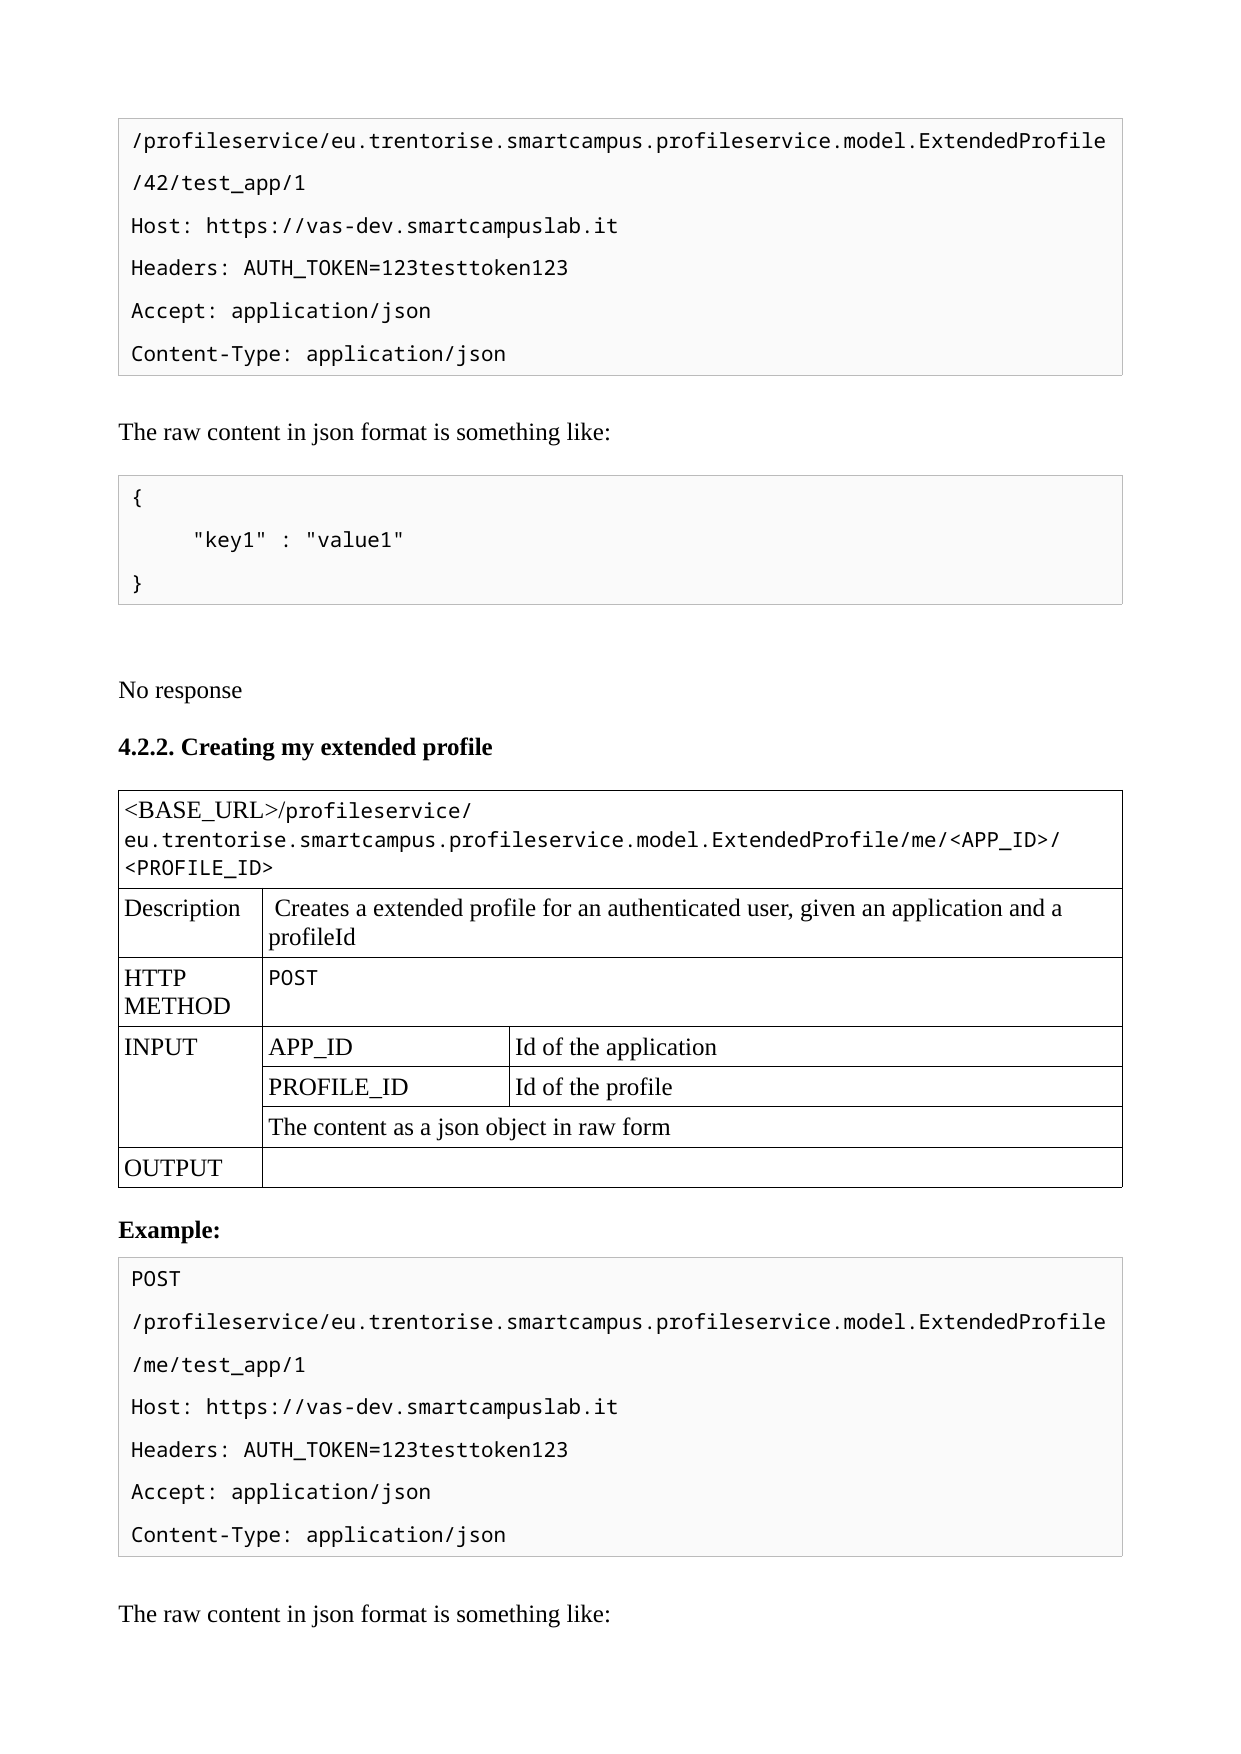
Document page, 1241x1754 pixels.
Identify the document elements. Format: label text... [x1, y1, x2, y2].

text POST /profileservice/eu.trentorise.smartcampus.profileservice.model.ExtendedProfile/me/test_app/1 [119, 1258, 1122, 1378]
text No response [118, 675, 1122, 703]
text Accept: application/json [119, 288, 1122, 324]
text Headers: AUTH_TOKEN=123testtoken123 [119, 246, 1122, 282]
table_cell Id of the profile [510, 1067, 1122, 1106]
table_cell The content as a json object in raw form [263, 1107, 1122, 1147]
table_cell [263, 1148, 1122, 1187]
text "key1" : "value1" [119, 517, 1122, 553]
text /profileservice/eu.trentorise.smartcampus.profileservice.model.ExtendedProfile/42/test_app/1 [119, 119, 1122, 197]
table_cell POST [263, 958, 1122, 1026]
table_cell OUTPUT [119, 1148, 262, 1187]
table_cell INPUT [119, 1027, 262, 1147]
text } [119, 560, 1122, 604]
text The raw content in json format is something like: [118, 1599, 1122, 1627]
table_cell Description [119, 889, 262, 957]
table_cell APP_ID [263, 1027, 509, 1066]
text Headers: AUTH_TOKEN=123testtoken123 [119, 1427, 1122, 1463]
text Host: https://vas-dev.smartcampuslab.it [119, 203, 1122, 239]
text { [119, 476, 1122, 511]
table_cell Creates a extended profile for an authenticated user, given an application and a profileId [263, 889, 1122, 957]
table_cell Id of the application [510, 1027, 1122, 1066]
table_header <BASE_URL>/profileservice/eu.trentorise.smartcampus.profileservice.model.ExtendedProfile/me/<APP_ID>/<PROFILE_ID> [119, 791, 1122, 888]
text Content-Type: application/json [119, 1512, 1122, 1556]
text Host: https://vas-dev.smartcampuslab.it [119, 1385, 1122, 1421]
text 4.2.2. Creating my extended profile [118, 732, 1122, 761]
text Content-Type: application/json [119, 331, 1122, 375]
text Example: [118, 1216, 1122, 1244]
table_cell HTTP METHOD [119, 958, 262, 1026]
text Accept: application/json [119, 1470, 1122, 1506]
table_cell PROFILE_ID [263, 1067, 509, 1106]
text The raw content in json format is something like: [118, 417, 1122, 446]
